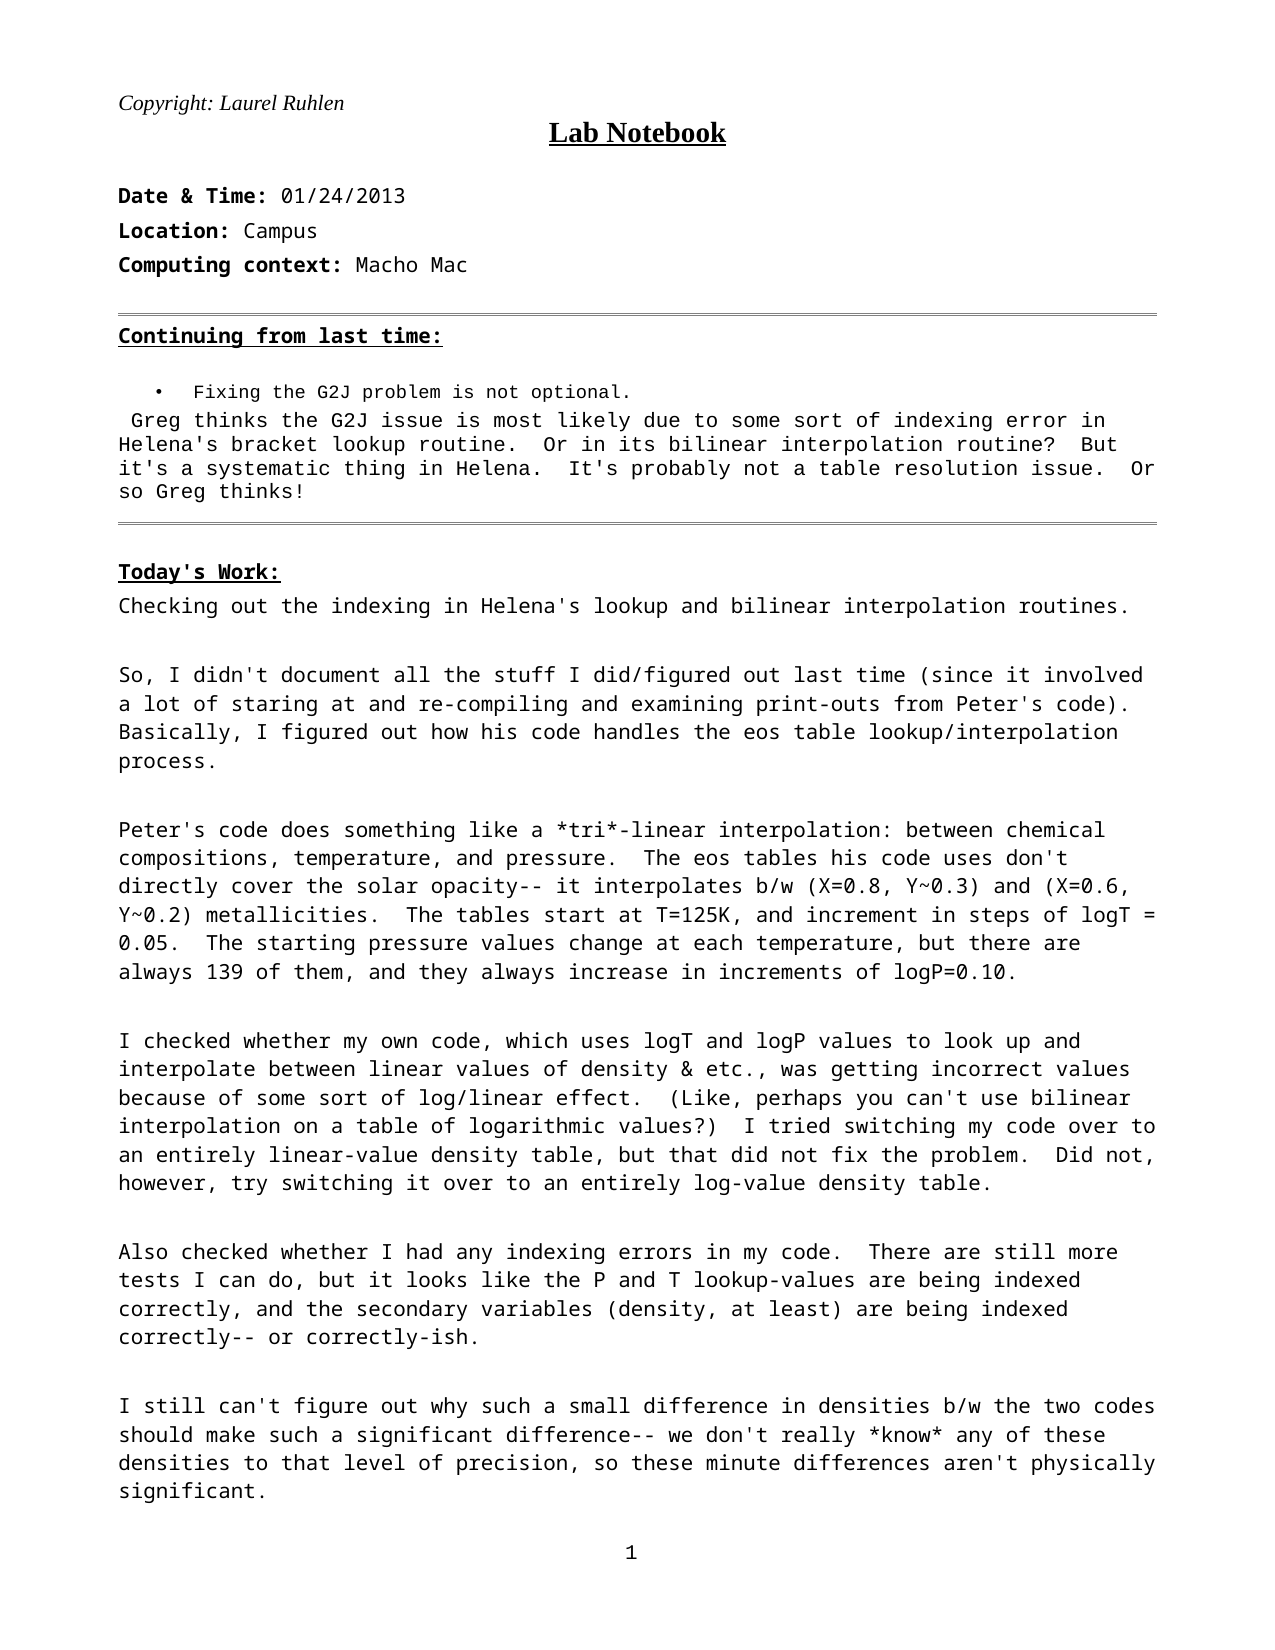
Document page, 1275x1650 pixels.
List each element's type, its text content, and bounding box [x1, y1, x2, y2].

text So, I didn't document all the stuff I did/figured out last time (since it involved a lot of staring at and re-compiling and examining print-outs from Peter's code). Basically, I figured out how his code handles the eos table lookup/interpolation process. [118, 661, 1157, 774]
text Greg thinks the G2J issue is most likely due to some sort of indexing error in Helena's bracket lookup routine. Or in its bilinear interpolation routine? But it's a systematic thing in Helena. It's probably not a table resolution issue. Or so Greg thinks! [118, 411, 1157, 505]
text I checked whether my own code, which uses logT and logP values to look up and interpolate between linear values of density & etc., was getting incorrect values because of some sort of log/linear effect. (Like, perhaps you can't use bilinear interpolation on a table of logarithmic values?) I tried switching my code over to an entirely linear-value density table, but that did not fix the problem. Did not, however, try switching it over to an entirely log-value density table. [118, 1026, 1157, 1197]
text Location: Campus [118, 216, 1157, 244]
text Also checked whether I had any indexing errors in my code. There are still more tests I can do, but it looks like the P and T lookup-values are being indexed correctly, and the secondary variables (density, at least) are being indexed correctly-- or correctly-ish. [118, 1237, 1157, 1351]
text Checking out the indexing in Helena's lookup and bilinear interpolation routines. [118, 592, 1157, 620]
list Fixing the G2J problem is not optional. [156, 383, 1157, 404]
text Today's Work: [118, 557, 1157, 586]
text I still can't figure out why such a small difference in densities b/w the two codes should make such a significant difference-- we don't really *know* any of these densities to that level of precision, so these minute differences aren't physically significant. [118, 1391, 1157, 1505]
text Peter's code does something like a *tri*-linear interpolation: between chemical compositions, temperature, and pressure. The eos tables his code uses don't directly cover the solar opacity-- it interpolates b/w (X=0.8, Y~0.3) and (X=0.6, Y~0.2) metallicities. The tables start at T=125K, and increment in steps of logT = 0.05. The starting pressure values change at each temperature, but there are always 139 of them, and they always increase in increments of logP=0.10. [118, 815, 1157, 985]
text Date & Time: 01/24/2013 [118, 181, 1157, 210]
text Continuing from last time: [118, 321, 1157, 350]
text Computing context: Macho Mac [118, 250, 1157, 279]
